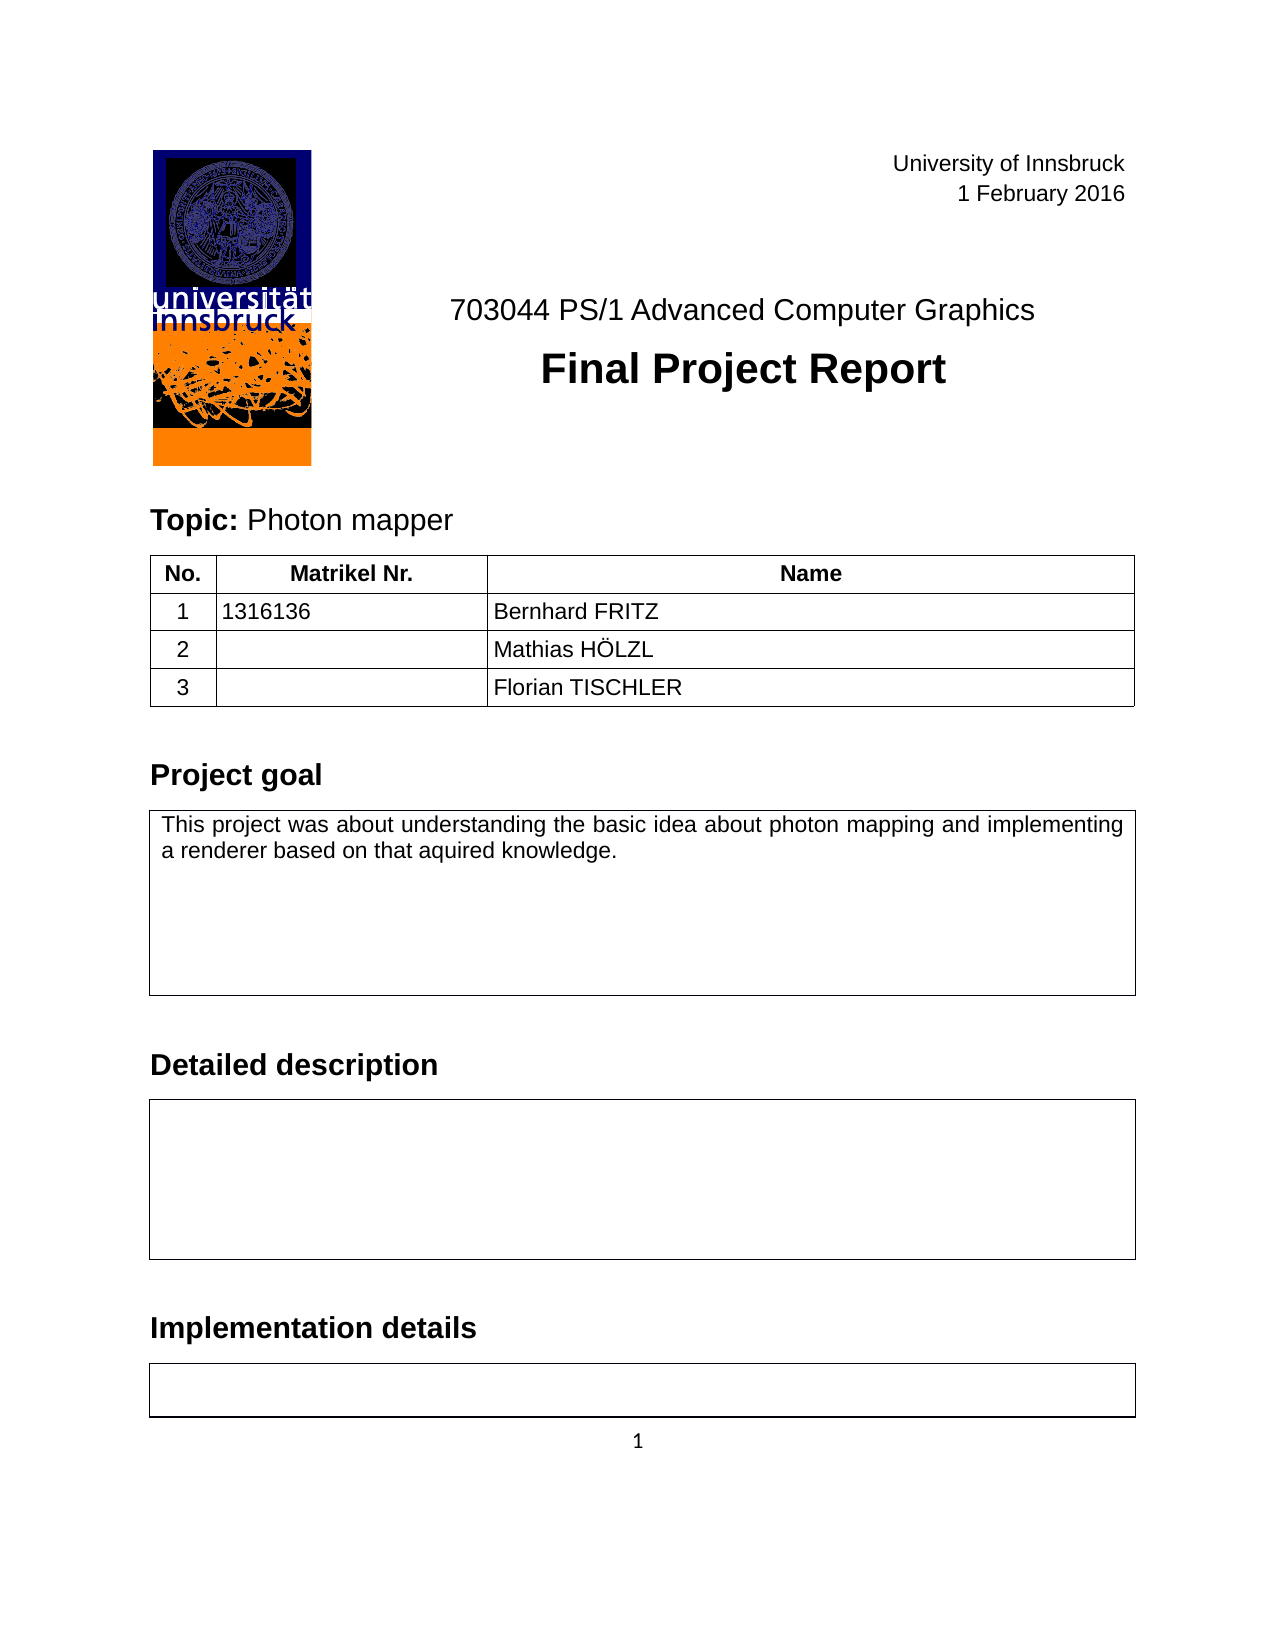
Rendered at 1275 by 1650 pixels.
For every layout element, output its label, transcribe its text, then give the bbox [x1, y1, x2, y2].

table_header This project was about understanding the basic idea about photon mapping and implementing a renderer based on that aquired knowledge. [150, 811, 1135, 995]
table_cell Mathias HÖLZL [488, 631, 1134, 668]
table_header Matrikel Nr. [217, 556, 487, 592]
subtitle Detailed description [150, 1047, 1125, 1082]
subtitle Topic: Photon mapper [150, 502, 1125, 537]
table_cell 1316136 [217, 594, 487, 630]
table_cell 1 [151, 594, 216, 630]
table_cell Bernhard FRITZ [488, 594, 1134, 630]
table_cell 2 [151, 631, 216, 668]
table_cell [217, 669, 487, 706]
table_cell 3 [151, 669, 216, 706]
table_header No. [151, 556, 216, 592]
table_header [150, 1100, 1135, 1258]
subtitle University of Innsbruck [150, 150, 1125, 176]
subtitle Project goal [150, 757, 1125, 792]
subtitle Final Project Report [150, 344, 1125, 393]
table_header [150, 1364, 1135, 1416]
table_cell [217, 631, 487, 668]
table_header Name [488, 556, 1134, 592]
table_cell Florian TISCHLER [488, 669, 1134, 706]
subtitle 31 January 2016 [150, 180, 1125, 207]
subtitle Implementation details [150, 1311, 1125, 1345]
subtitle 703044 PS/1 Advanced Computer Graphics [150, 292, 1125, 326]
